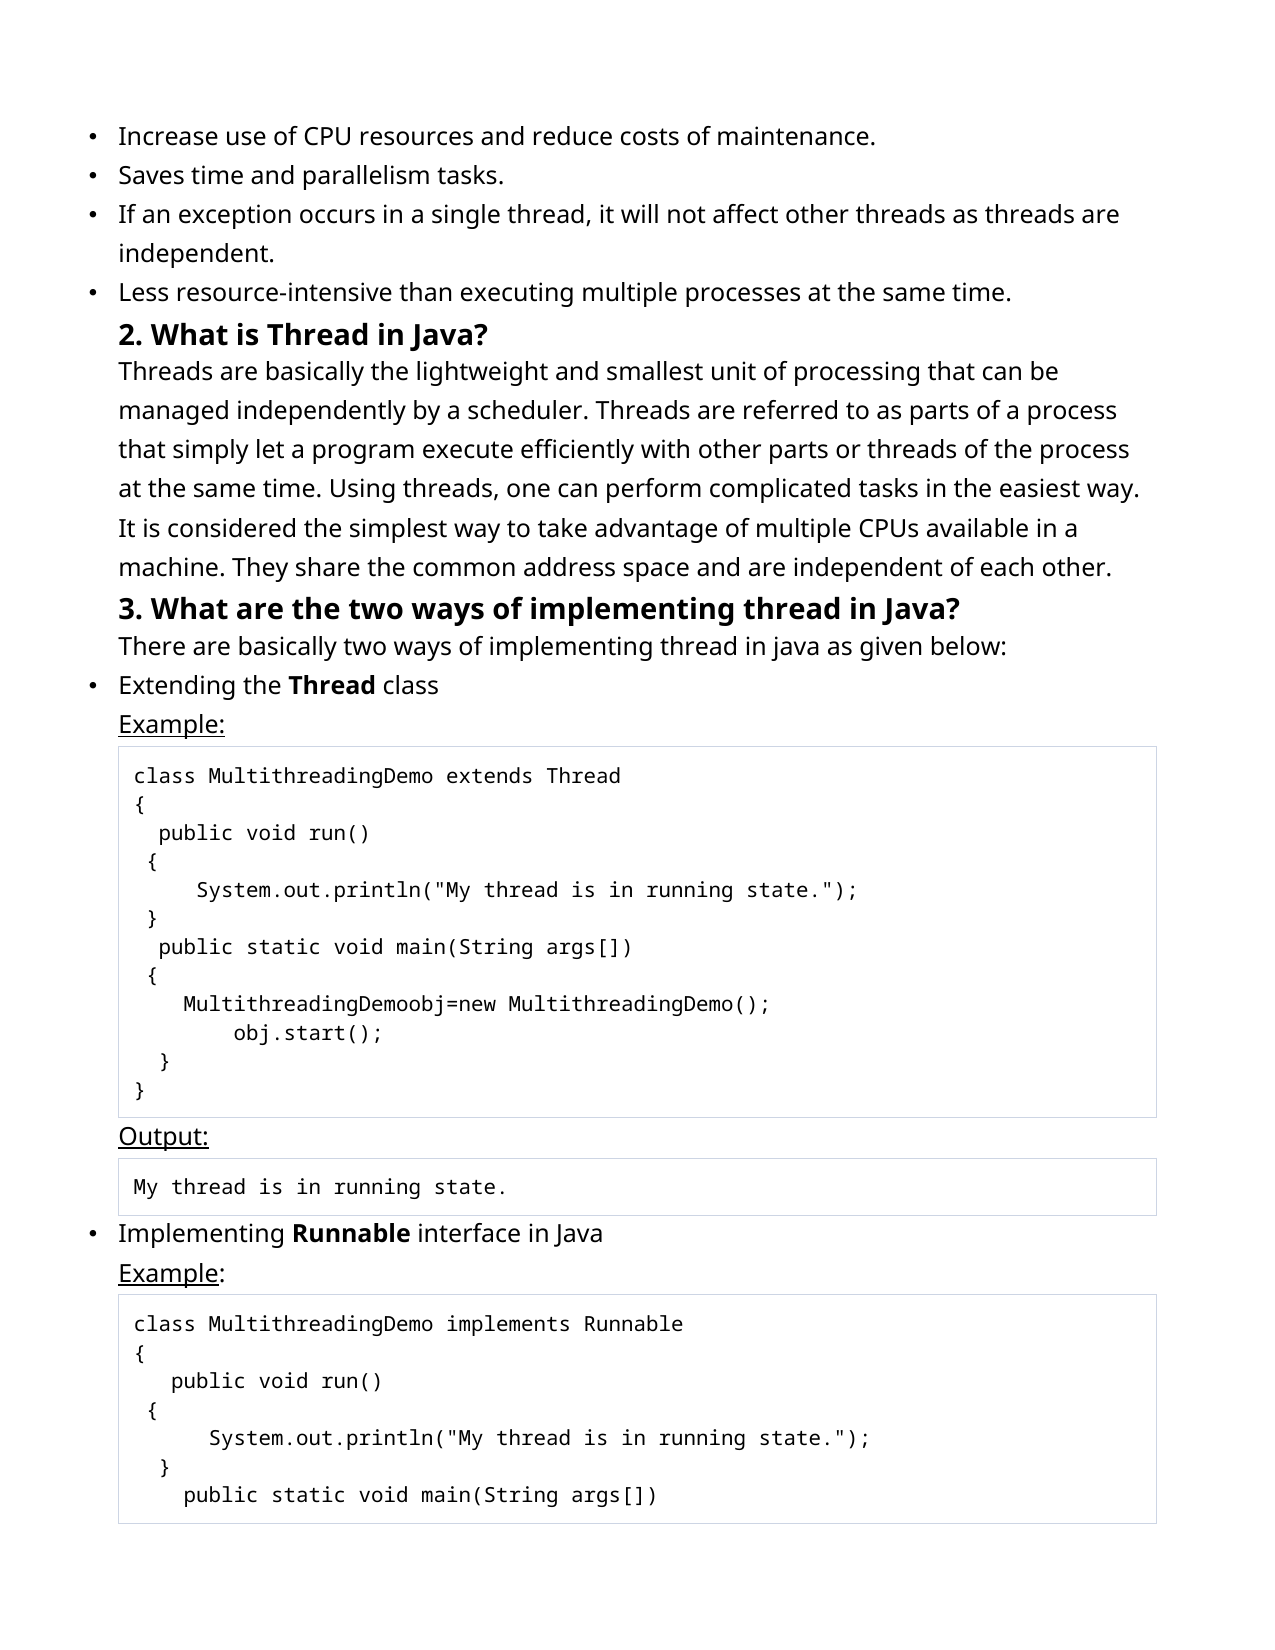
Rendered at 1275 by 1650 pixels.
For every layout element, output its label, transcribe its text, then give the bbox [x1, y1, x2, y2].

text { [524, 945, 530, 953]
list Saves time and parallelism tasks. [118, 157, 1157, 191]
text { [186, 945, 192, 953]
text { [574, 945, 580, 953]
text { [386, 1323, 393, 1329]
text { [224, 1323, 230, 1330]
text There are basically two ways of implementing thread in java as given below: [118, 628, 1157, 662]
text { [199, 1380, 205, 1387]
text { [324, 831, 330, 839]
text { [424, 1323, 430, 1330]
text MultithreadingDemoobj=new MultithreadingDemo(); [119, 974, 1156, 1002]
text { [186, 1380, 192, 1387]
text { [119, 831, 1156, 860]
text { [374, 945, 380, 953]
text { [274, 1380, 280, 1387]
text } [736, 1437, 742, 1444]
text { [119, 945, 1156, 974]
text { [119, 774, 1156, 803]
text } [249, 1031, 255, 1039]
list If an exception occurs in a single thread, it will not affect other threads as threads are independent. [118, 196, 1157, 270]
text } [561, 1437, 567, 1444]
text { [286, 831, 292, 839]
text } [119, 1031, 1156, 1059]
text { [174, 945, 180, 953]
text public void run() [119, 803, 1156, 831]
text { [119, 1380, 1156, 1408]
text } [299, 1437, 305, 1444]
text { [374, 774, 380, 782]
text Example: [118, 707, 1157, 741]
list Extending the Thread class [118, 667, 1157, 702]
text } [286, 888, 292, 896]
text class MultithreadingDemo implements Runnable [119, 1295, 1156, 1323]
text Threads are basically the lightweight and smallest unit of processing that can be managed independently by a scheduler. Threads are referred to as parts of a process that simply let a program execute efficiently with other parts or threads of the process at the same time. Using threads, one can perform complicated tasks in the easiest way. It is considered the simplest way to take advantage of multiple CPUs available in a machine. They share the common address space and are independent of each other. [118, 354, 1157, 583]
text { [119, 1323, 1156, 1351]
text } [674, 1437, 680, 1444]
subtitle 2. What is Thread in Java? [118, 314, 1157, 354]
text { [336, 774, 342, 782]
text { [336, 1323, 342, 1330]
text { [424, 774, 430, 782]
text } [119, 888, 1156, 917]
text } [311, 1437, 317, 1444]
text } [119, 1437, 1156, 1465]
text public void run() [119, 1351, 1156, 1380]
text { [299, 1380, 305, 1387]
text { [336, 1380, 342, 1387]
text public static void main(String args[]) [119, 917, 1156, 945]
text } [299, 888, 305, 896]
text } [549, 888, 555, 896]
text My thread is in running state. [119, 1159, 1156, 1215]
text } [724, 888, 730, 896]
text } [236, 1031, 242, 1039]
text Output: [118, 1118, 1157, 1152]
text { [174, 831, 180, 839]
list Implementing Runnable interface in Java [118, 1216, 1157, 1250]
text System.out.println("My thread is in running state."); [119, 1408, 1156, 1437]
text { [374, 1323, 380, 1330]
text { [599, 1323, 605, 1330]
text } [119, 1059, 1156, 1117]
list Less resource-intensive than executing multiple processes at the same time. [118, 275, 1157, 309]
text { [224, 774, 230, 782]
text { [611, 774, 617, 782]
text { [649, 1323, 655, 1330]
text { [386, 774, 393, 781]
list Increase use of CPU resources and reduce costs of maintenance. [118, 118, 1157, 152]
text public static void main(String args[]) [119, 1465, 1156, 1523]
text class MultithreadingDemo extends Thread [119, 747, 1156, 774]
subtitle 3. What are the two ways of implementing thread in Java? [118, 589, 1157, 628]
text System.out.println("My thread is in running state."); [119, 860, 1156, 888]
text { [186, 831, 192, 839]
text { [261, 831, 267, 839]
text { [511, 774, 517, 782]
text } [661, 888, 667, 896]
text Example: [118, 1255, 1157, 1289]
text { [349, 945, 355, 953]
text obj.start(); [119, 1002, 1156, 1031]
